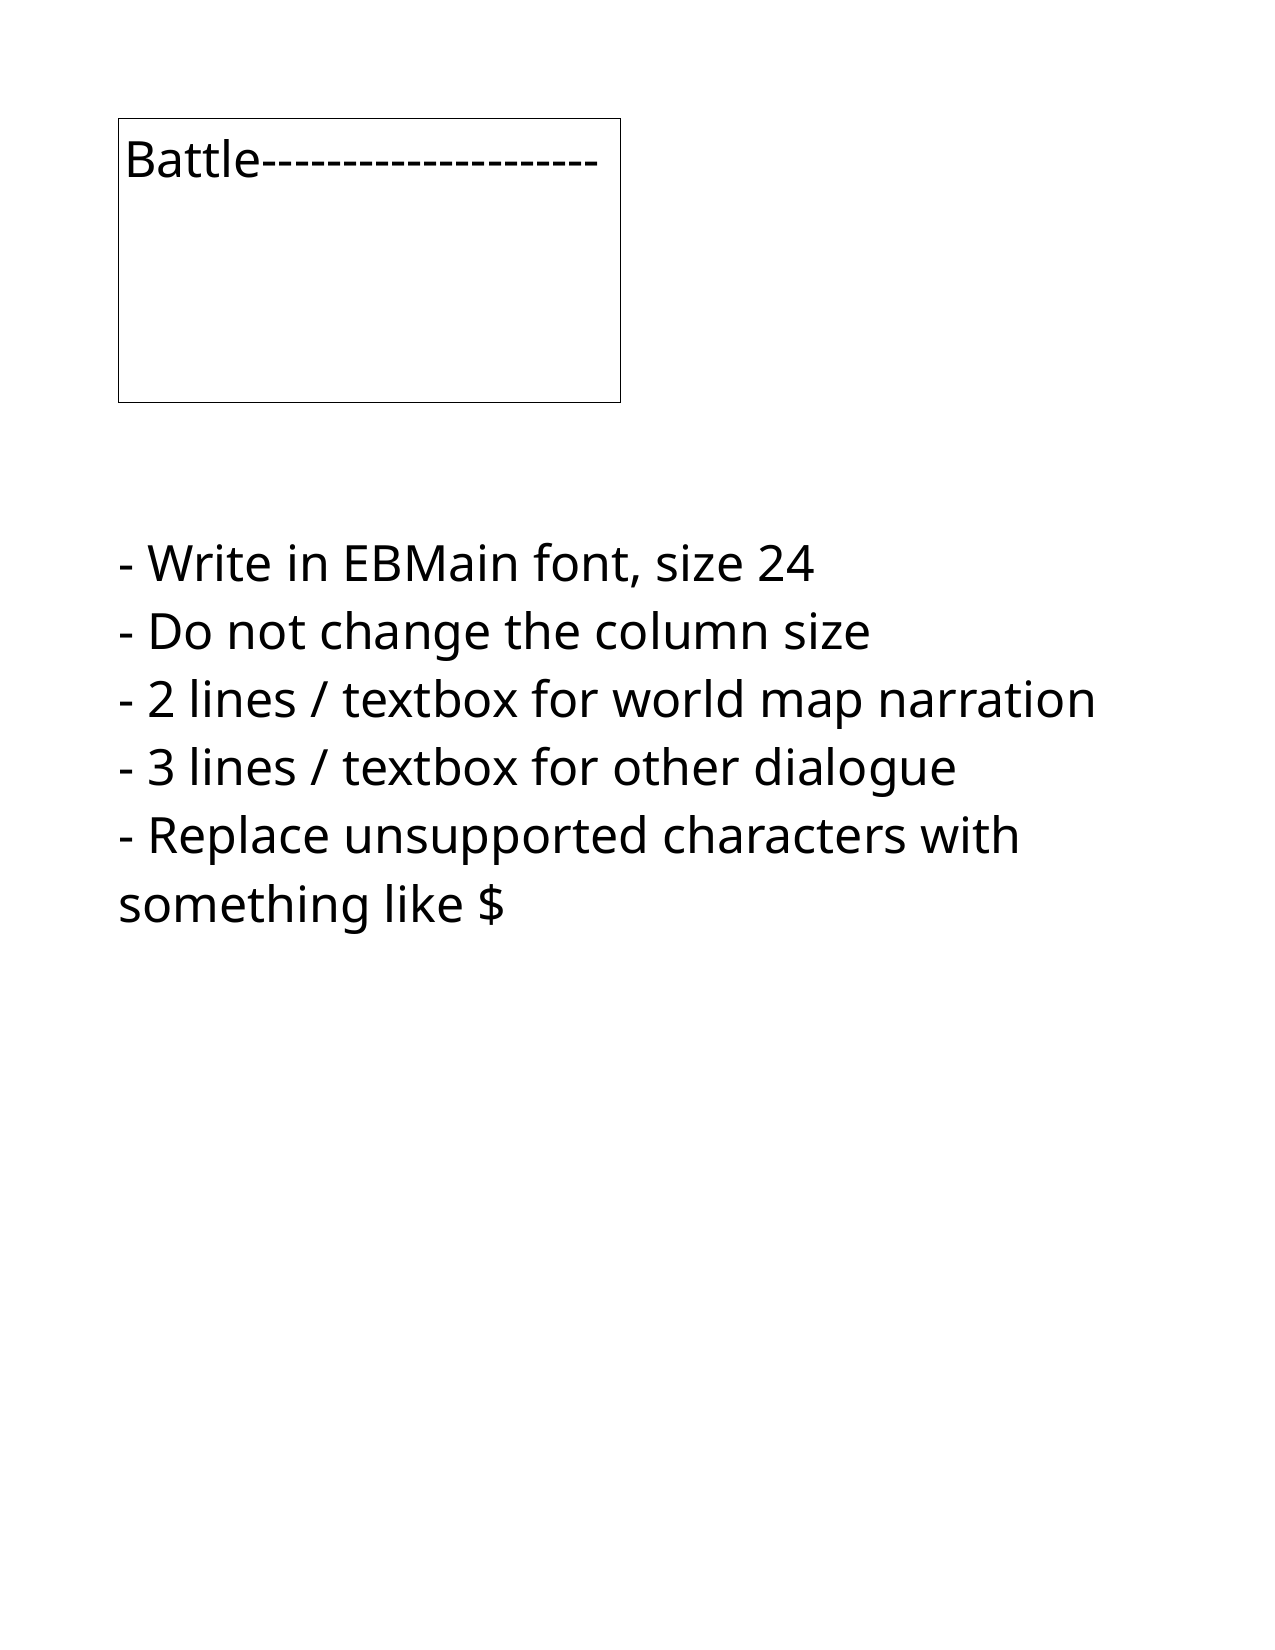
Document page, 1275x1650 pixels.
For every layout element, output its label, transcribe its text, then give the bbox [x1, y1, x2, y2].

text - Write in EBMain font, size 24 [118, 528, 1157, 596]
text - 3 lines / textbox for other dialogue [118, 732, 1157, 800]
table_header ----------------------Battle--------------------- [119, 119, 620, 402]
text - 2 lines / textbox for world map narration [118, 664, 1157, 732]
text - Replace unsupported characters with something like $ [118, 800, 1157, 937]
text - Do not change the column size [118, 596, 1157, 664]
